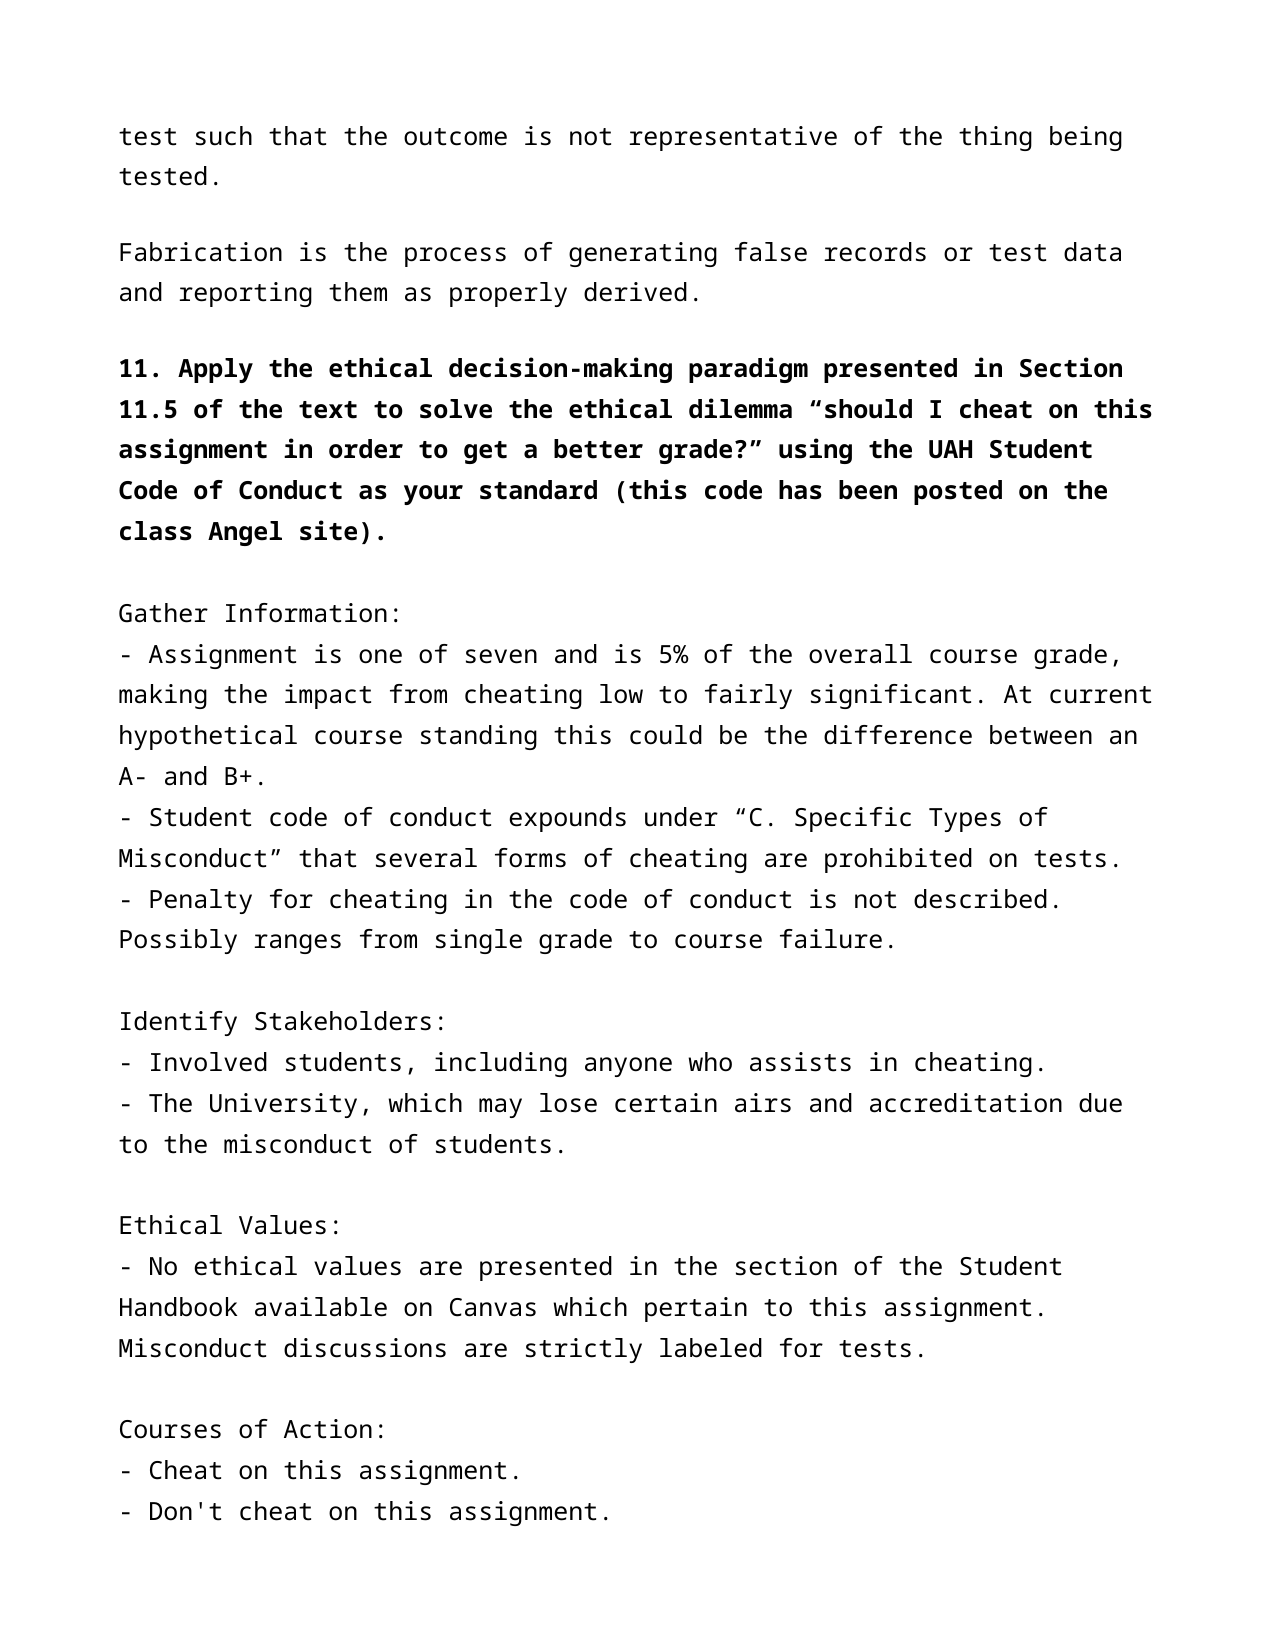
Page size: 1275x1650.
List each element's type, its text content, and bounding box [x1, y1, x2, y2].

text Courses of Action: [118, 1412, 1157, 1446]
text - Student code of conduct expounds under “C. Specific Types of Misconduct” that several forms of cheating are prohibited on tests. [118, 799, 1157, 874]
text - Penalty for cheating in the code of conduct is not described. Possibly ranges from single grade to course failure. [118, 881, 1157, 956]
text test such that the outcome is not representative of the thing being tested. [118, 118, 1157, 193]
text Ethical Values: [118, 1208, 1157, 1242]
text - The University, which may lose certain airs and accreditation due to the misconduct of students. [118, 1085, 1157, 1160]
text 11. Apply the ethical decision-making paradigm presented in Section 11.5 of the text to solve the ethical dilemma “should I cheat on this assignment in order to get a better grade?” using the UAH Student Code of Conduct as your standard (this code has been posted on the class Angel site). [118, 350, 1157, 548]
text - Don't cheat on this assignment. [118, 1494, 1157, 1528]
text - Assignment is one of seven and is 5% of the overall course grade, making the impact from cheating low to fairly significant. At current hypothetical course standing this could be the difference between an A- and B+. [118, 636, 1157, 793]
text - Involved students, including anyone who assists in cheating. [118, 1044, 1157, 1079]
text - Cheat on this assignment. [118, 1453, 1157, 1487]
text Fabrication is the process of generating false records or test data and reporting them as properly derived. [118, 234, 1157, 309]
text - No ethical values are presented in the section of the Student Handbook available on Canvas which pertain to this assignment. Misconduct discussions are strictly labeled for tests. [118, 1249, 1157, 1364]
text Identify Stakeholders: [118, 1004, 1157, 1038]
text Gather Information: [118, 595, 1157, 629]
